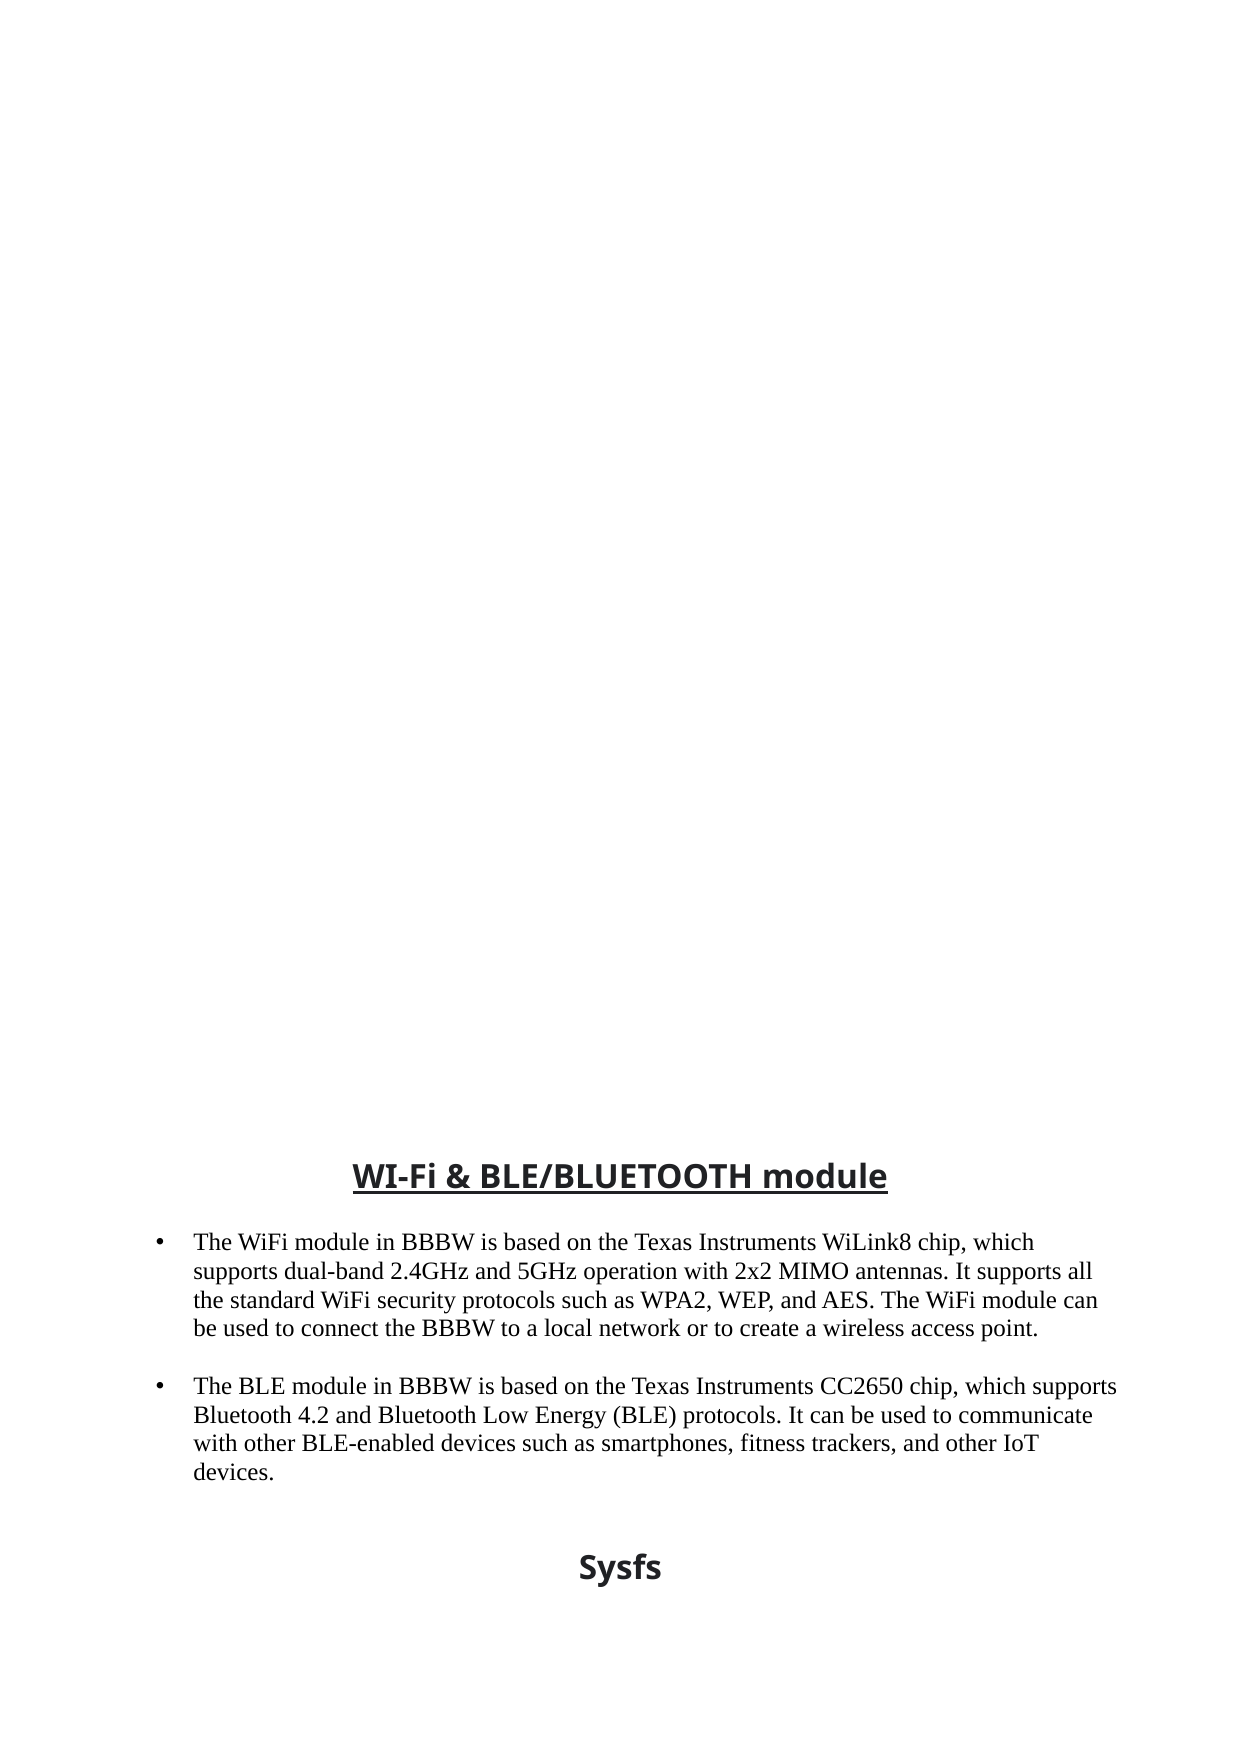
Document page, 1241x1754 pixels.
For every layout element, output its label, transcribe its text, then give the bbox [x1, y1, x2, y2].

text Sysfs [118, 1543, 1122, 1589]
list The BLE module in BBBW is based on the Texas Instruments CC2650 chip, which supports Bluetooth 4.2 and Bluetooth Low Energy (BLE) protocols. It can be used to communicate with other BLE-enabled devices such as smartphones, fitness trackers, and other IoT devices. [156, 1371, 1122, 1486]
list The WiFi module in BBBW is based on the Texas Instruments WiLink8 chip, which supports dual-band 2.4GHz and 5GHz operation with 2x2 MIMO antennas. It supports all the standard WiFi security protocols such as WPA2, WEP, and AES. The WiFi module can be used to connect the BBBW to a local network or to create a wireless access point. [156, 1227, 1122, 1342]
text WI-Fi & BLE/BLUETOOTH module [118, 1153, 1122, 1198]
